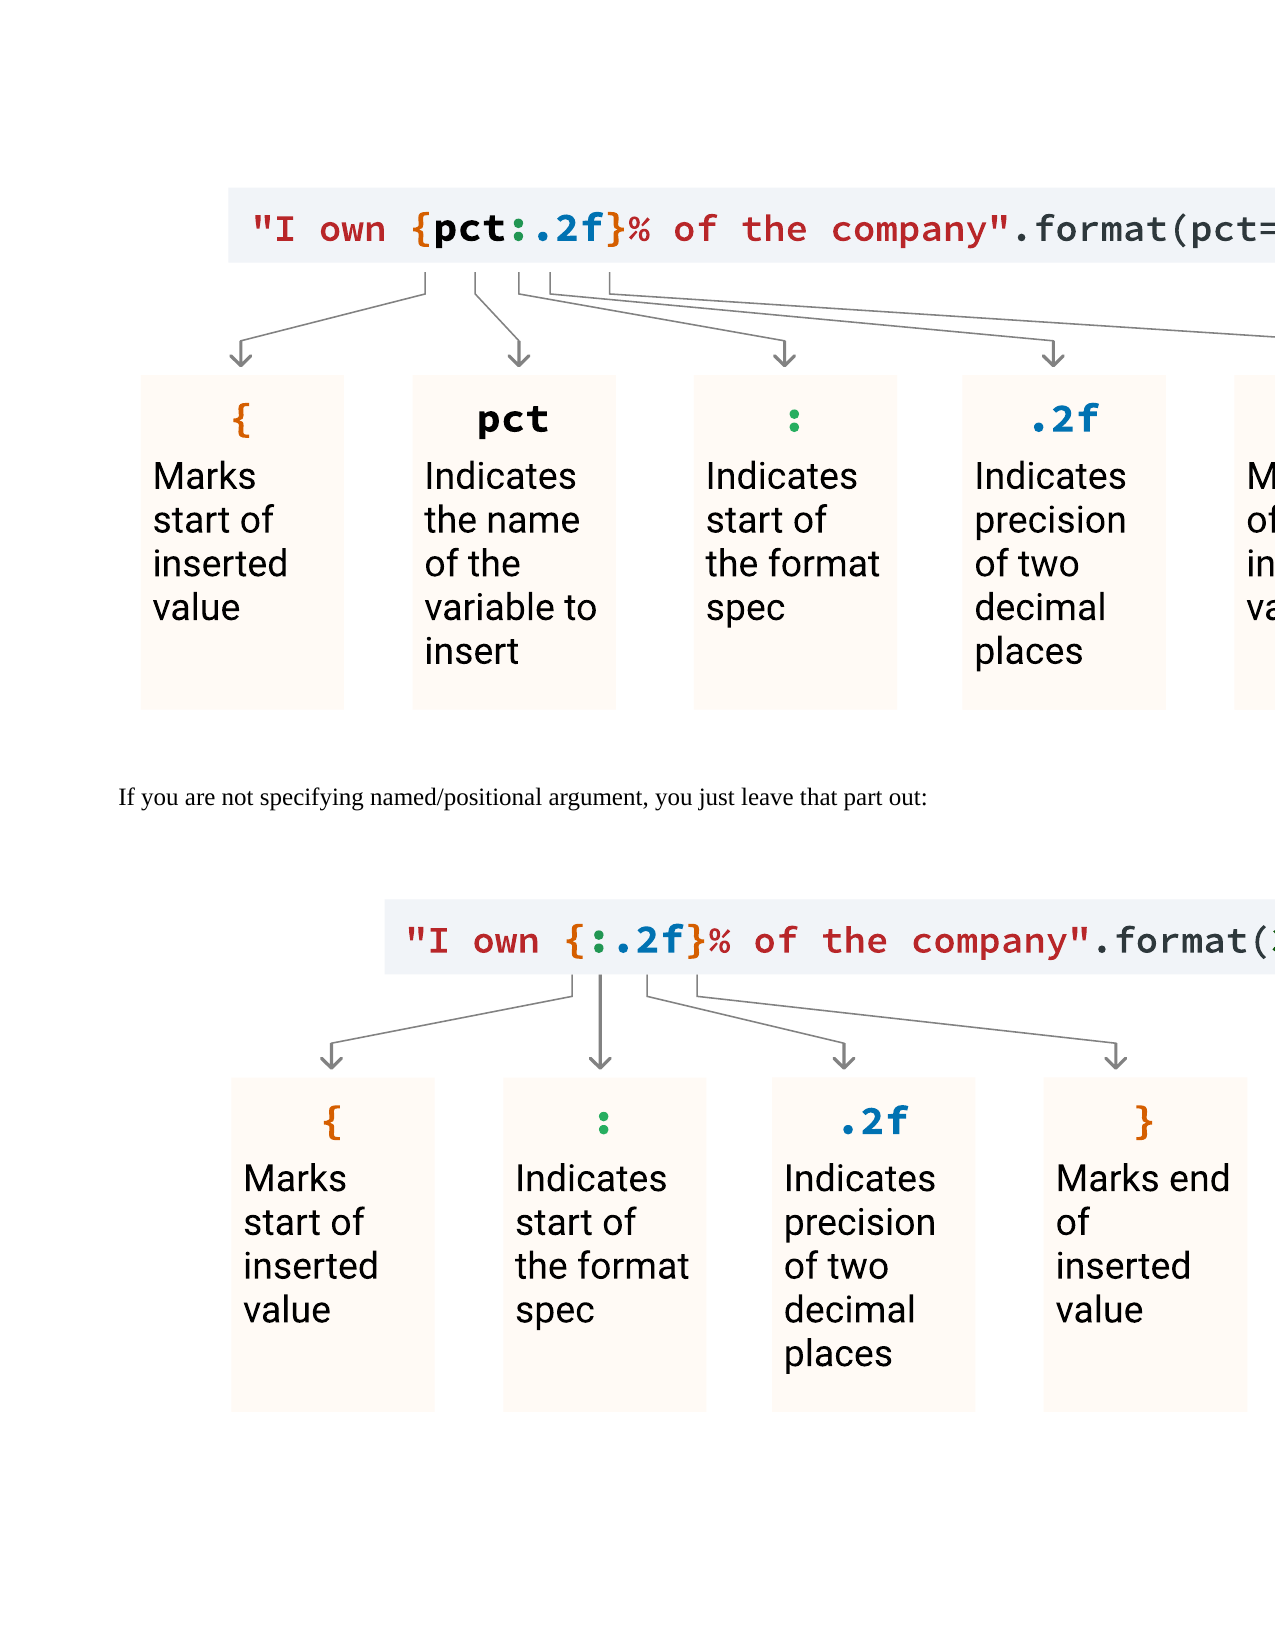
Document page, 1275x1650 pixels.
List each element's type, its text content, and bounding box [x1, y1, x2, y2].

text If you are not specifying named/positional argument, you just leave that part out: [118, 782, 1157, 811]
